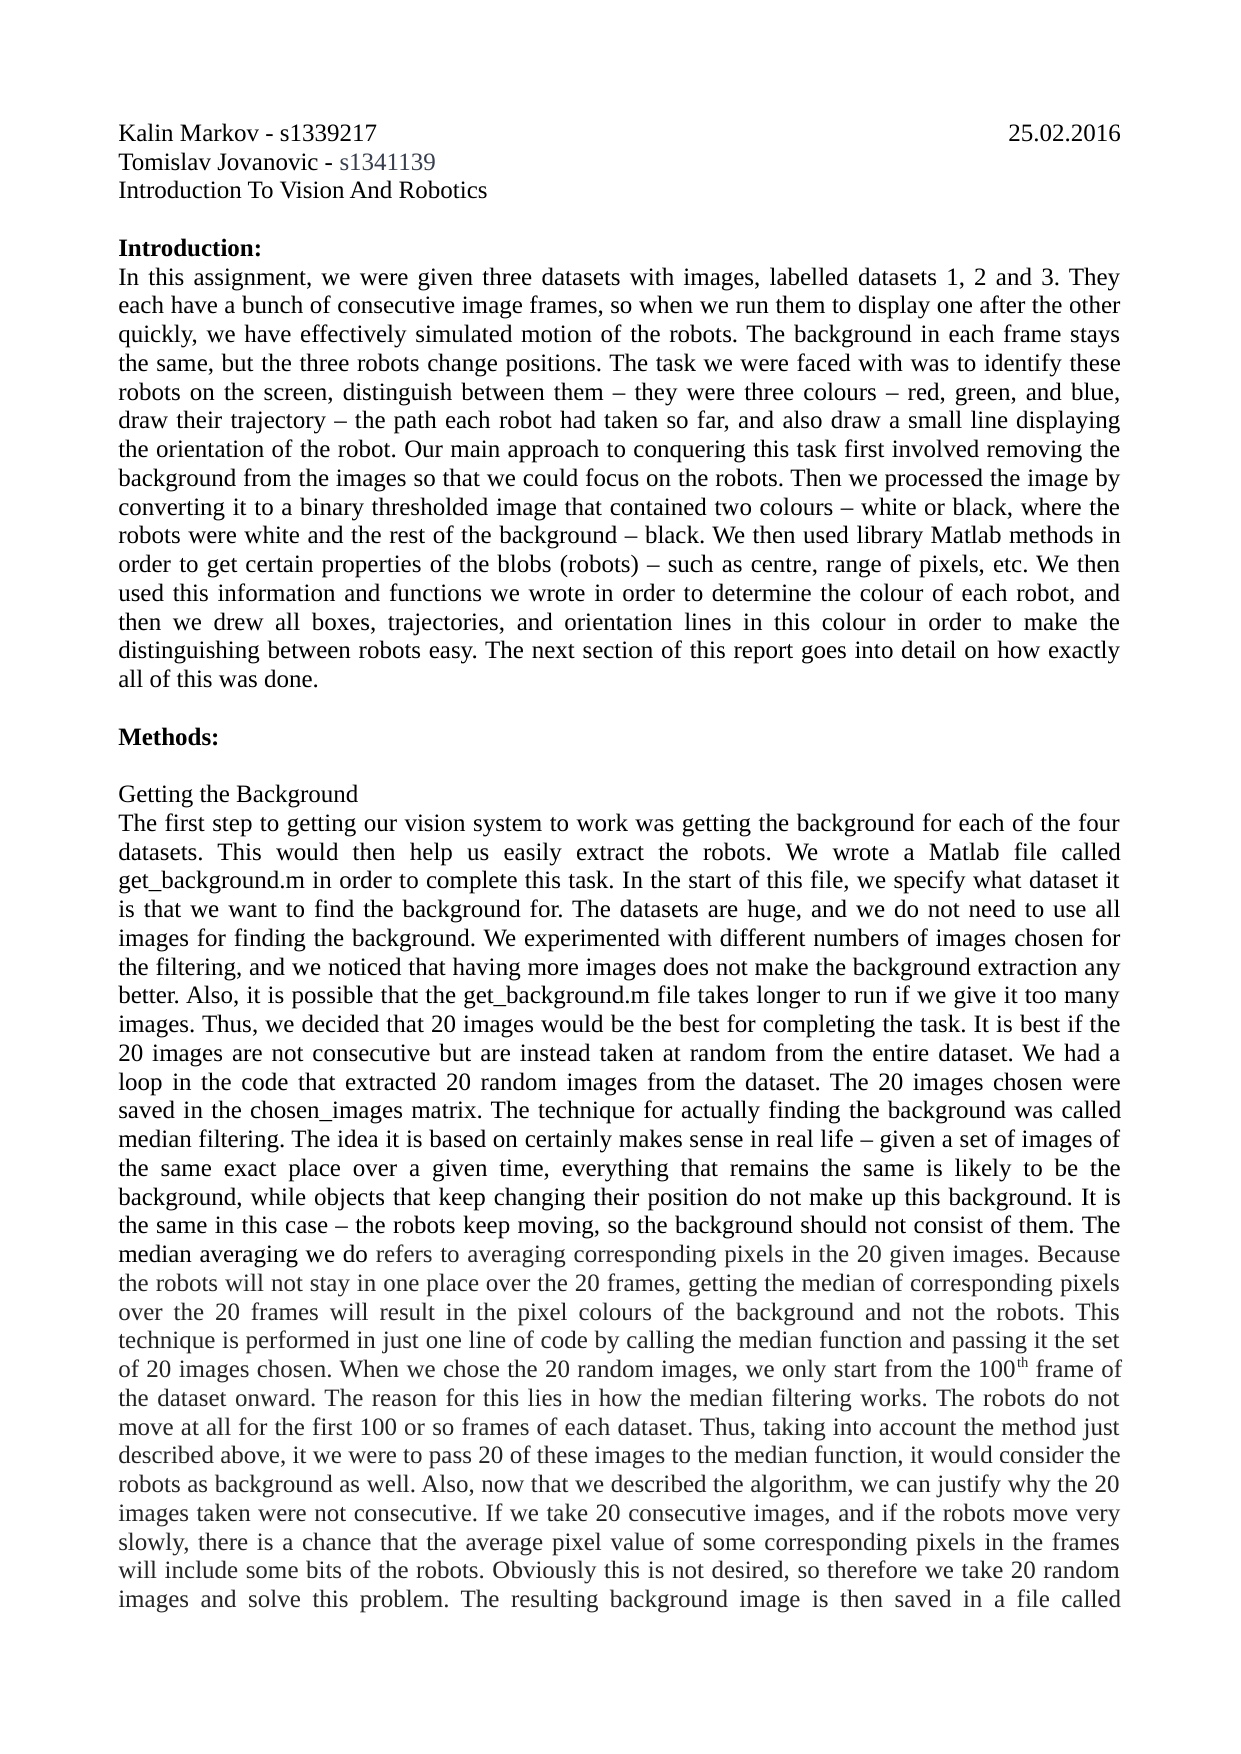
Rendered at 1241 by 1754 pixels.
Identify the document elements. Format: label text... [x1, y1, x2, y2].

text Getting the Background [118, 779, 1122, 808]
text The first step to getting our vision system to work was getting the background for each of the four datasets. This would then help us easily extract the robots. We wrote a Matlab file called get_background.m in order to complete this task. In the start of this file, we specify what dataset it is that we want to find the background for. The datasets are huge, and we do not need to use all images for finding the background. We experimented with different numbers of images chosen for the filtering, and we noticed that having more images does not make the background extraction any better. Also, it is possible that the get_background.m file takes longer to run if we give it too many images. Thus, we decided that 20 images would be the best for completing the task. It is best if the 20 images are not consecutive but are instead taken at random from the entire dataset. We had a loop in the code that extracted 20 random images from the dataset. The 20 images chosen were saved in the chosen_images matrix. The technique for actually finding the background was called median filtering. The idea it is based on certainly makes sense in real life – given a set of images of the same exact place over a given time, everything that remains the same is likely to be the background, while objects that keep changing their position do not make up this background. It is the same in this case – the robots keep moving, so the background should not consist of them. The median averaging we do refers to averaging corresponding pixels in the 20 given images. Because the robots will not stay in one place over the 20 frames, getting the median of corresponding pixels over the 20 frames will result in the pixel colours of the background and not the robots. This technique is performed in just one line of code by calling the median function and passing it the set of 20 images chosen. When we chose the 20 random images, we only start from the 100th frame of the dataset onward. The reason for this lies in how the median filtering works. The robots do not move at all for the first 100 or so frames of each dataset. Thus, taking into account the method just described above, it we were to pass 20 of these images to the median function, it would consider the robots as background as well. Also, now that we described the algorithm, we can justify why the 20 images taken were not consecutive. If we take 20 consecutive images, and if the robots move very slowly, there is a chance that the average pixel value of some corresponding pixels in the frames will include some bits of the robots. Obviously this is not desired, so therefore we take 20 random images and solve this problem. The resulting background image is then saved in a file called [118, 808, 1122, 1613]
text Methods: [118, 722, 1122, 751]
text Tomislav Jovanovic - s1341139 [118, 147, 1122, 176]
text Introduction: [118, 233, 1122, 262]
text Introduction To Vision And Robotics [118, 176, 1122, 204]
text In this assignment, we were given three datasets with images, labelled datasets 1, 2 and 3. They each have a bunch of consecutive image frames, so when we run them to display one after the other quickly, we have effectively simulated motion of the robots. The background in each frame stays the same, but the three robots change positions. The task we were faced with was to identify these robots on the screen, distinguish between them – they were three colours – red, green, and blue, draw their trajectory – the path each robot had taken so far, and also draw a small line displaying the orientation of the robot. Our main approach to conquering this task first involved removing the background from the images so that we could focus on the robots. Then we processed the image by converting it to a binary thresholded image that contained two colours – white or black, where the robots were white and the rest of the background – black. We then used library Matlab methods in order to get certain properties of the blobs (robots) – such as centre, range of pixels, etc. We then used this information and functions we wrote in order to determine the colour of each robot, and then we drew all boxes, trajectories, and orientation lines in this colour in order to make the distinguishing between robots easy. The next section of this report goes into detail on how exactly all of this was done. [118, 262, 1122, 693]
text Kalin Markov - s1339217 25.02.2016 [118, 118, 1122, 147]
